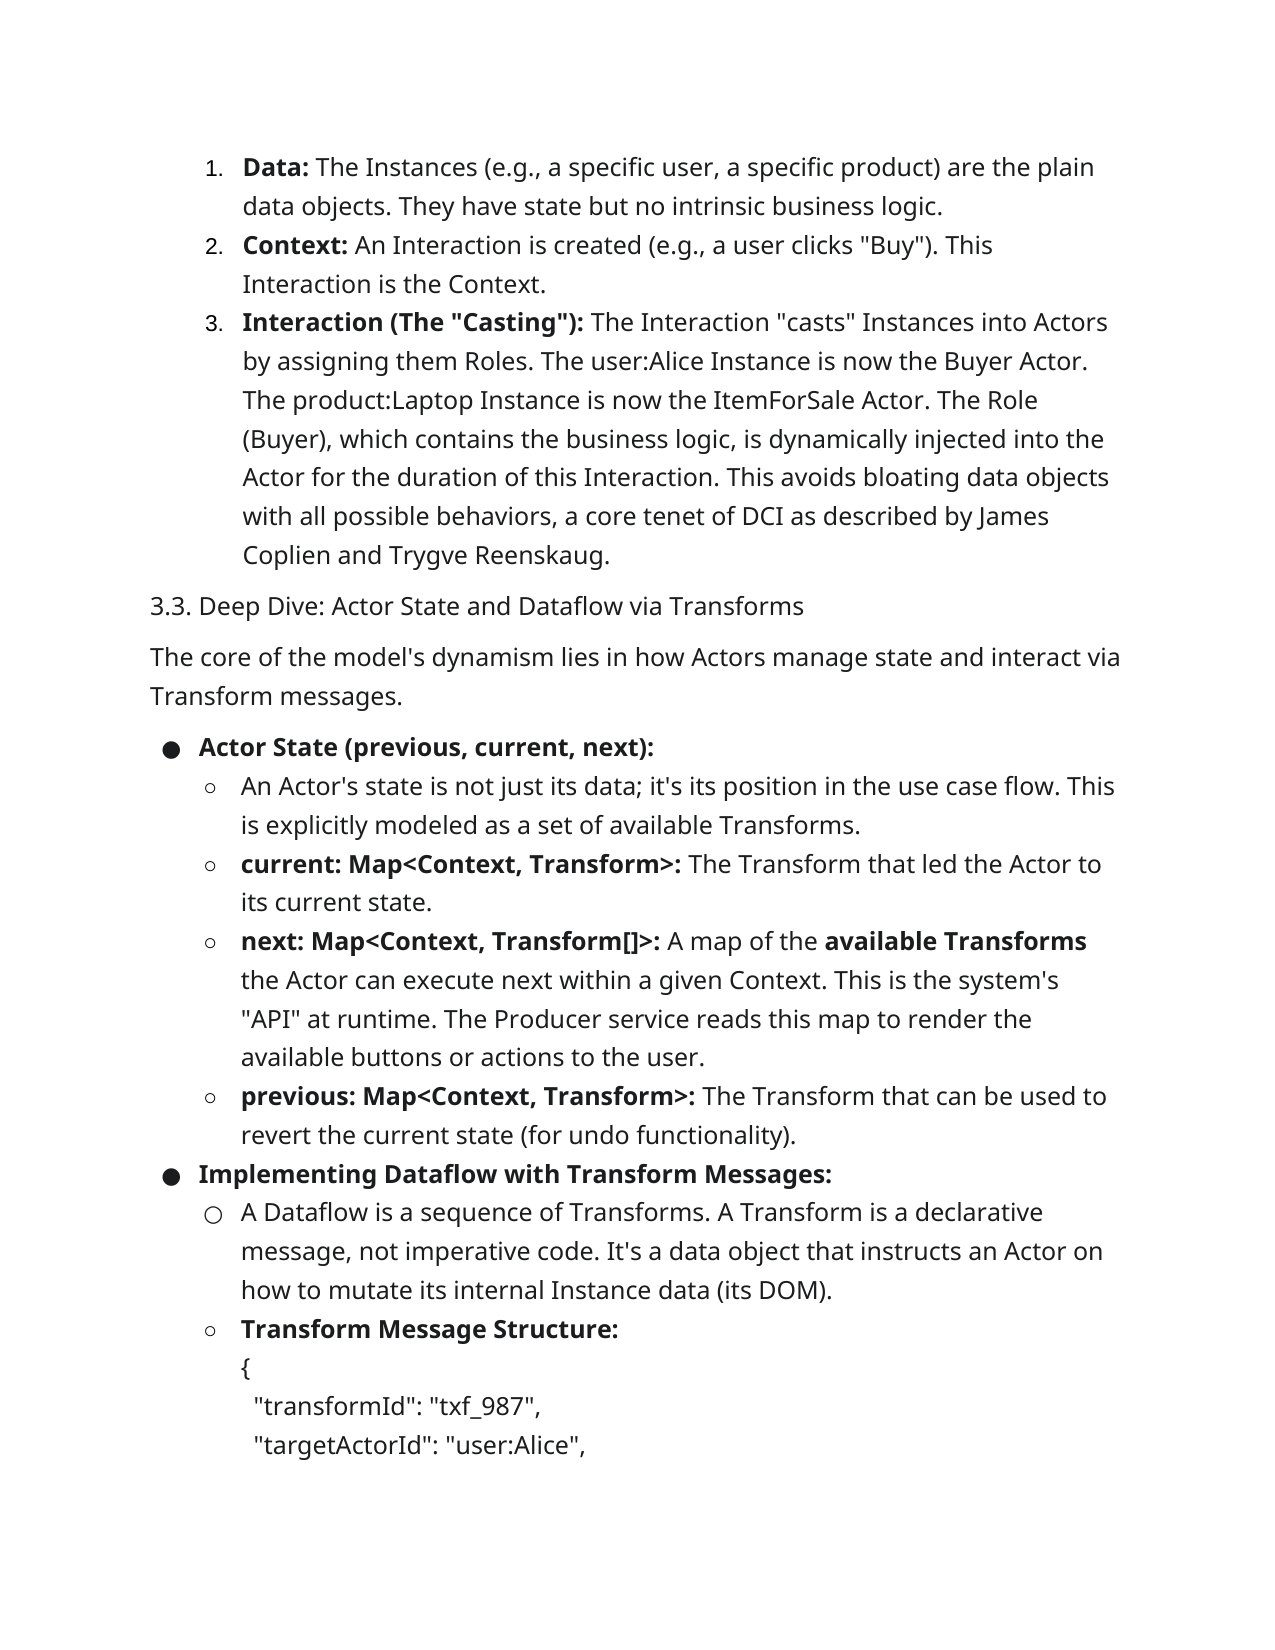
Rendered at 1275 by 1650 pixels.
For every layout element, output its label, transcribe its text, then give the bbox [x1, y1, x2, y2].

list previous: Map<Context, Transform>: The Transform that can be used to revert the current state (for undo functionality). [203, 1079, 1125, 1152]
list current: Map<Context, Transform>: The Transform that led the Actor to its current state. [203, 846, 1125, 919]
list Actor State (previous, current, next): [161, 730, 1125, 764]
list An Actor's state is not just its data; it's its position in the use case flow. This is explicitly modeled as a set of available Transforms. [203, 769, 1125, 842]
list Context: An Interaction is created (e.g., a user clicks "Buy"). This Interaction is the Context. [205, 227, 1125, 300]
list A Dataflow is a sequence of Transforms. A Transform is a declarative message, not imperative code. It's a data object that instructs an Actor on how to mutate its internal Instance data (its DOM). [203, 1195, 1125, 1307]
text The core of the model's dynamism lies in how Actors manage state and interact via Transform messages. [150, 640, 1125, 713]
subtitle 3.3. Deep Dive: Actor State and Dataflow via Transforms [150, 589, 1125, 623]
list Transform Message Structure: { "transformId": "txf_987", "targetActorId": "user:Alice", [203, 1311, 1125, 1462]
list next: Map<Context, Transform[]>: A map of the available Transforms the Actor can execute next within a given Context. This is the system's "API" at runtime. The Producer service reads this map to render the available buttons or actions to the user. [203, 924, 1125, 1074]
list Data: The Instances (e.g., a specific user, a specific product) are the plain data objects. They have state but no intrinsic business logic. [205, 150, 1125, 223]
list Implementing Dataflow with Transform Messages: [161, 1156, 1125, 1190]
list Interaction (The "Casting"): The Interaction "casts" Instances into Actors by assigning them Roles. The user:Alice Instance is now the Buyer Actor. The product:Laptop Instance is now the ItemForSale Actor. The Role (Buyer), which contains the business logic, is dynamically injected into the Actor for the duration of this Interaction. This avoids bloating data objects with all possible behaviors, a core tenet of DCI as described by James Coplien and Trygve Reenskaug. [205, 305, 1125, 572]
